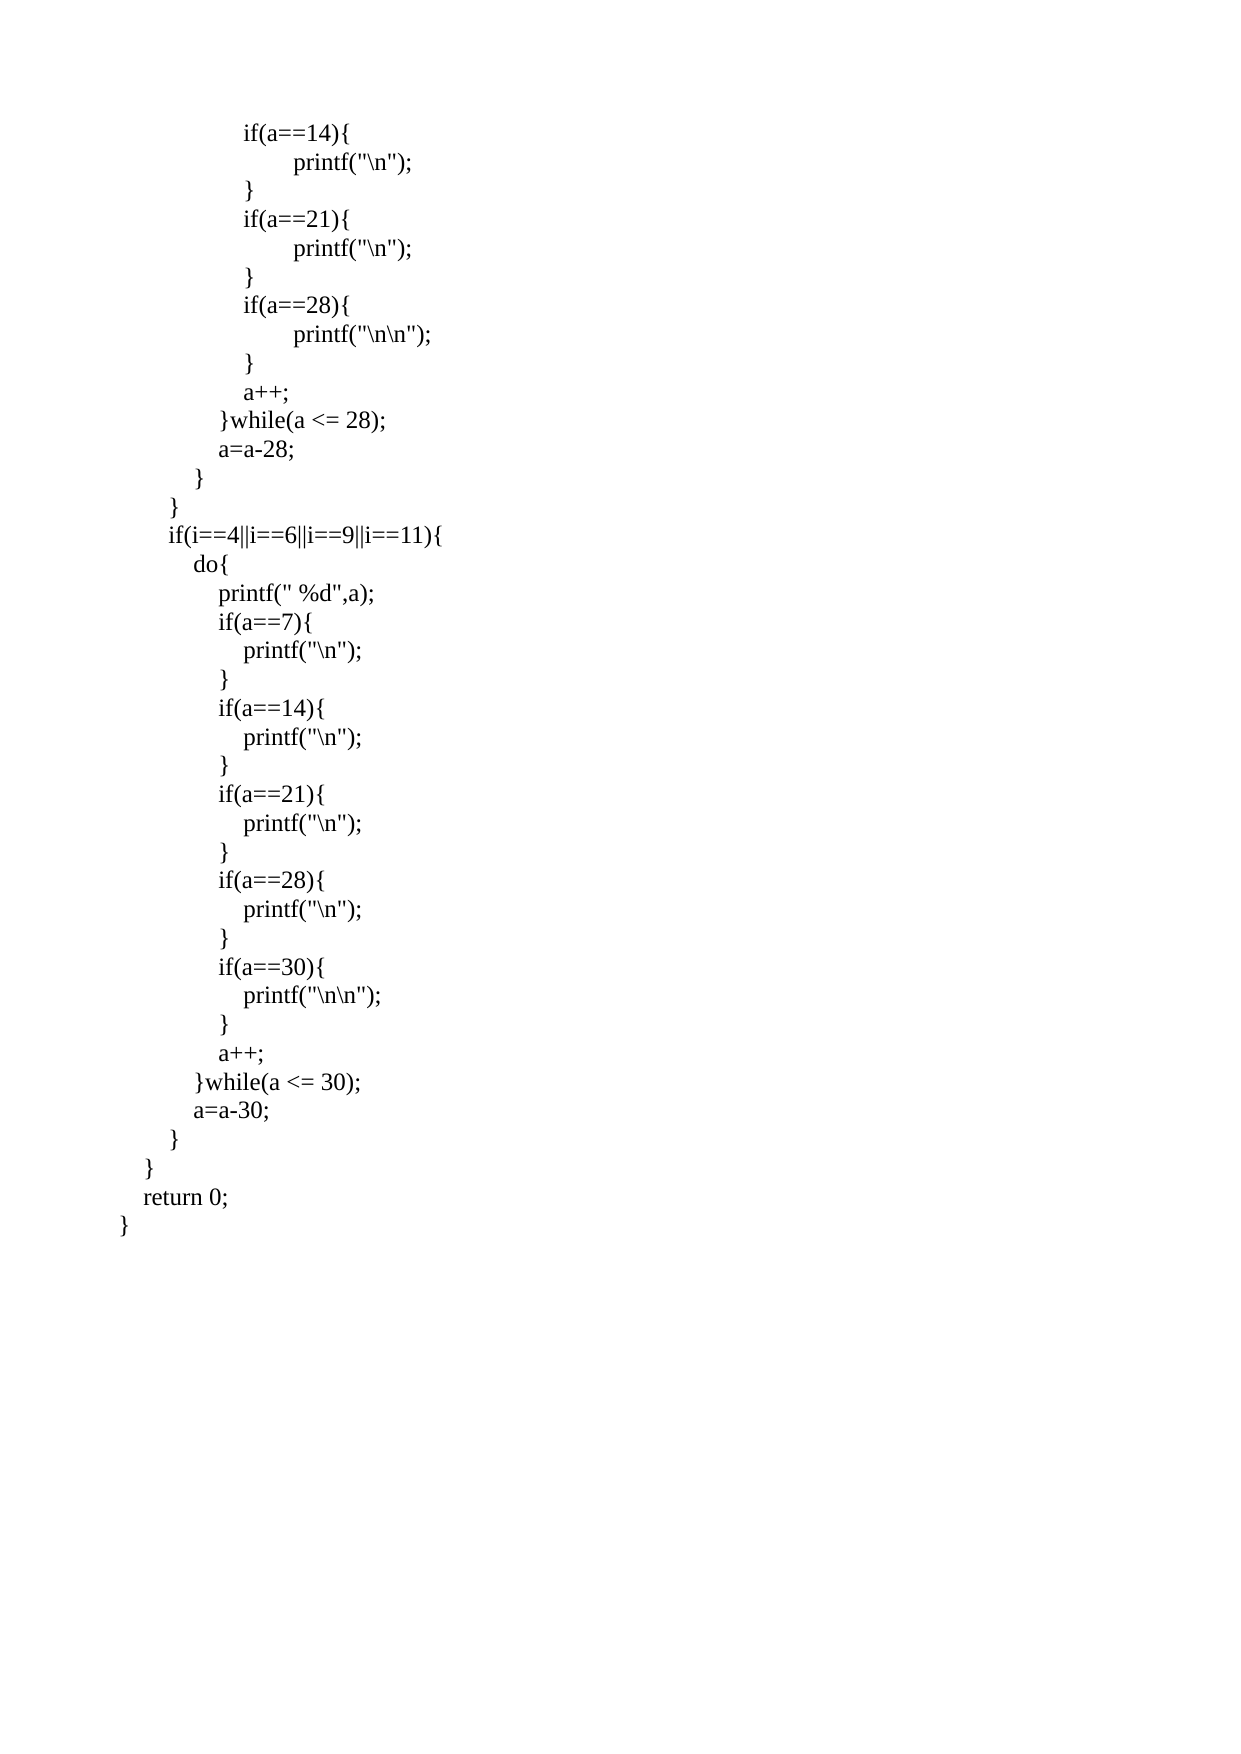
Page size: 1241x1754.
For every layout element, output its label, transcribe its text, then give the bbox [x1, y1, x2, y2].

text } [118, 751, 1122, 779]
text if(a==28){ [118, 866, 1122, 894]
text printf("\n\n"); [118, 981, 1122, 1009]
text } [118, 463, 1122, 492]
text } [118, 837, 1122, 866]
text } [118, 1211, 1122, 1239]
text printf("\n"); [118, 636, 1122, 664]
text a++; [118, 377, 1122, 406]
text printf("\n"); [118, 722, 1122, 751]
text if(a==14){ [118, 118, 1122, 147]
text } [118, 923, 1122, 952]
text } [118, 492, 1122, 521]
text }while(a <= 30); [118, 1067, 1122, 1096]
text printf("\n"); [118, 894, 1122, 923]
text } [118, 348, 1122, 377]
text }while(a <= 28); [118, 406, 1122, 434]
text if(a==14){ [118, 693, 1122, 722]
text } [118, 1153, 1122, 1182]
text if(a==21){ [118, 779, 1122, 808]
text if(a==30){ [118, 952, 1122, 981]
text } [118, 176, 1122, 204]
text a=a-28; [118, 434, 1122, 463]
text printf("\n"); [118, 147, 1122, 176]
text printf("\n"); [118, 808, 1122, 837]
text printf("\n\n"); [118, 319, 1122, 348]
text if(a==21){ [118, 204, 1122, 233]
text } [118, 262, 1122, 291]
text a=a-30; [118, 1096, 1122, 1124]
text a++; [118, 1038, 1122, 1067]
text } [118, 1009, 1122, 1038]
text if(a==7){ [118, 607, 1122, 636]
text } [118, 664, 1122, 693]
text do{ [118, 549, 1122, 578]
text if(a==28){ [118, 291, 1122, 319]
text return 0; [118, 1182, 1122, 1211]
text printf(" %d",a); [118, 578, 1122, 607]
text if(i==4||i==6||i==9||i==11){ [118, 521, 1122, 549]
text } [118, 1124, 1122, 1153]
text printf("\n"); [118, 233, 1122, 262]
